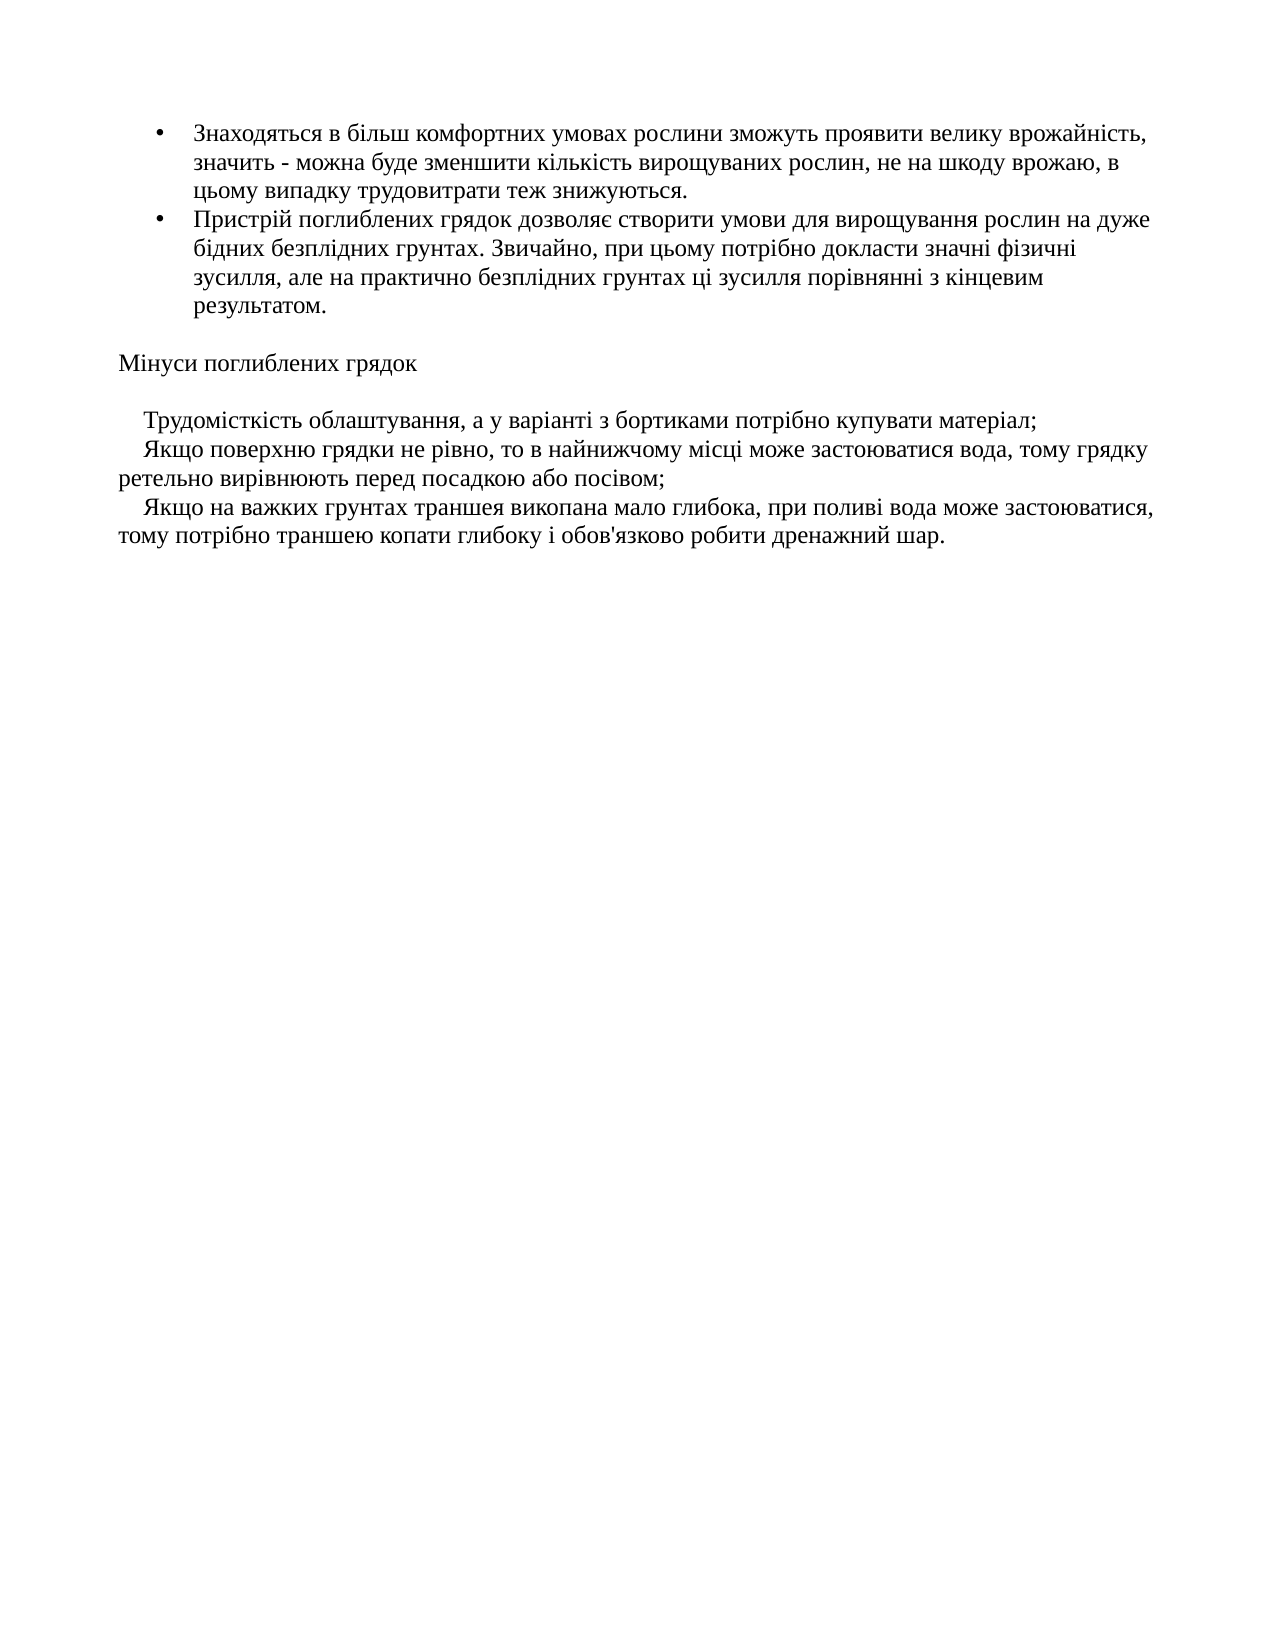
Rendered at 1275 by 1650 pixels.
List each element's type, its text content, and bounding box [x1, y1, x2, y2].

text Трудомісткість облаштування, а у варіанті з бортиками потрібно купувати матеріал; [118, 406, 1157, 434]
text Якщо на важких грунтах траншея викопана мало глибока, при поливі вода може застоюватися, тому потрібно траншею копати глибоку і обов'язково робити дренажний шар. [118, 492, 1157, 549]
text Мінуси поглиблених грядок [118, 348, 1157, 377]
text Якщо поверхню грядки не рівно, то в найнижчому місці може застоюватися вода, тому грядку ретельно вирівнюють перед посадкою або посівом; [118, 434, 1157, 492]
list Пристрій поглиблених грядок дозволяє створити умови для вирощування рослин на дуже бідних безплідних грунтах. Звичайно, при цьому потрібно докласти значні фізичні зусилля, але на практично безплідних грунтах ці зусилля порівнянні з кінцевим результатом. [156, 204, 1157, 319]
list Знаходяться в більш комфортних умовах рослини зможуть проявити велику врожайність, значить - можна буде зменшити кількість вирощуваних рослин, не на шкоду врожаю, в цьому випадку трудовитрати теж знижуються. [156, 118, 1157, 204]
